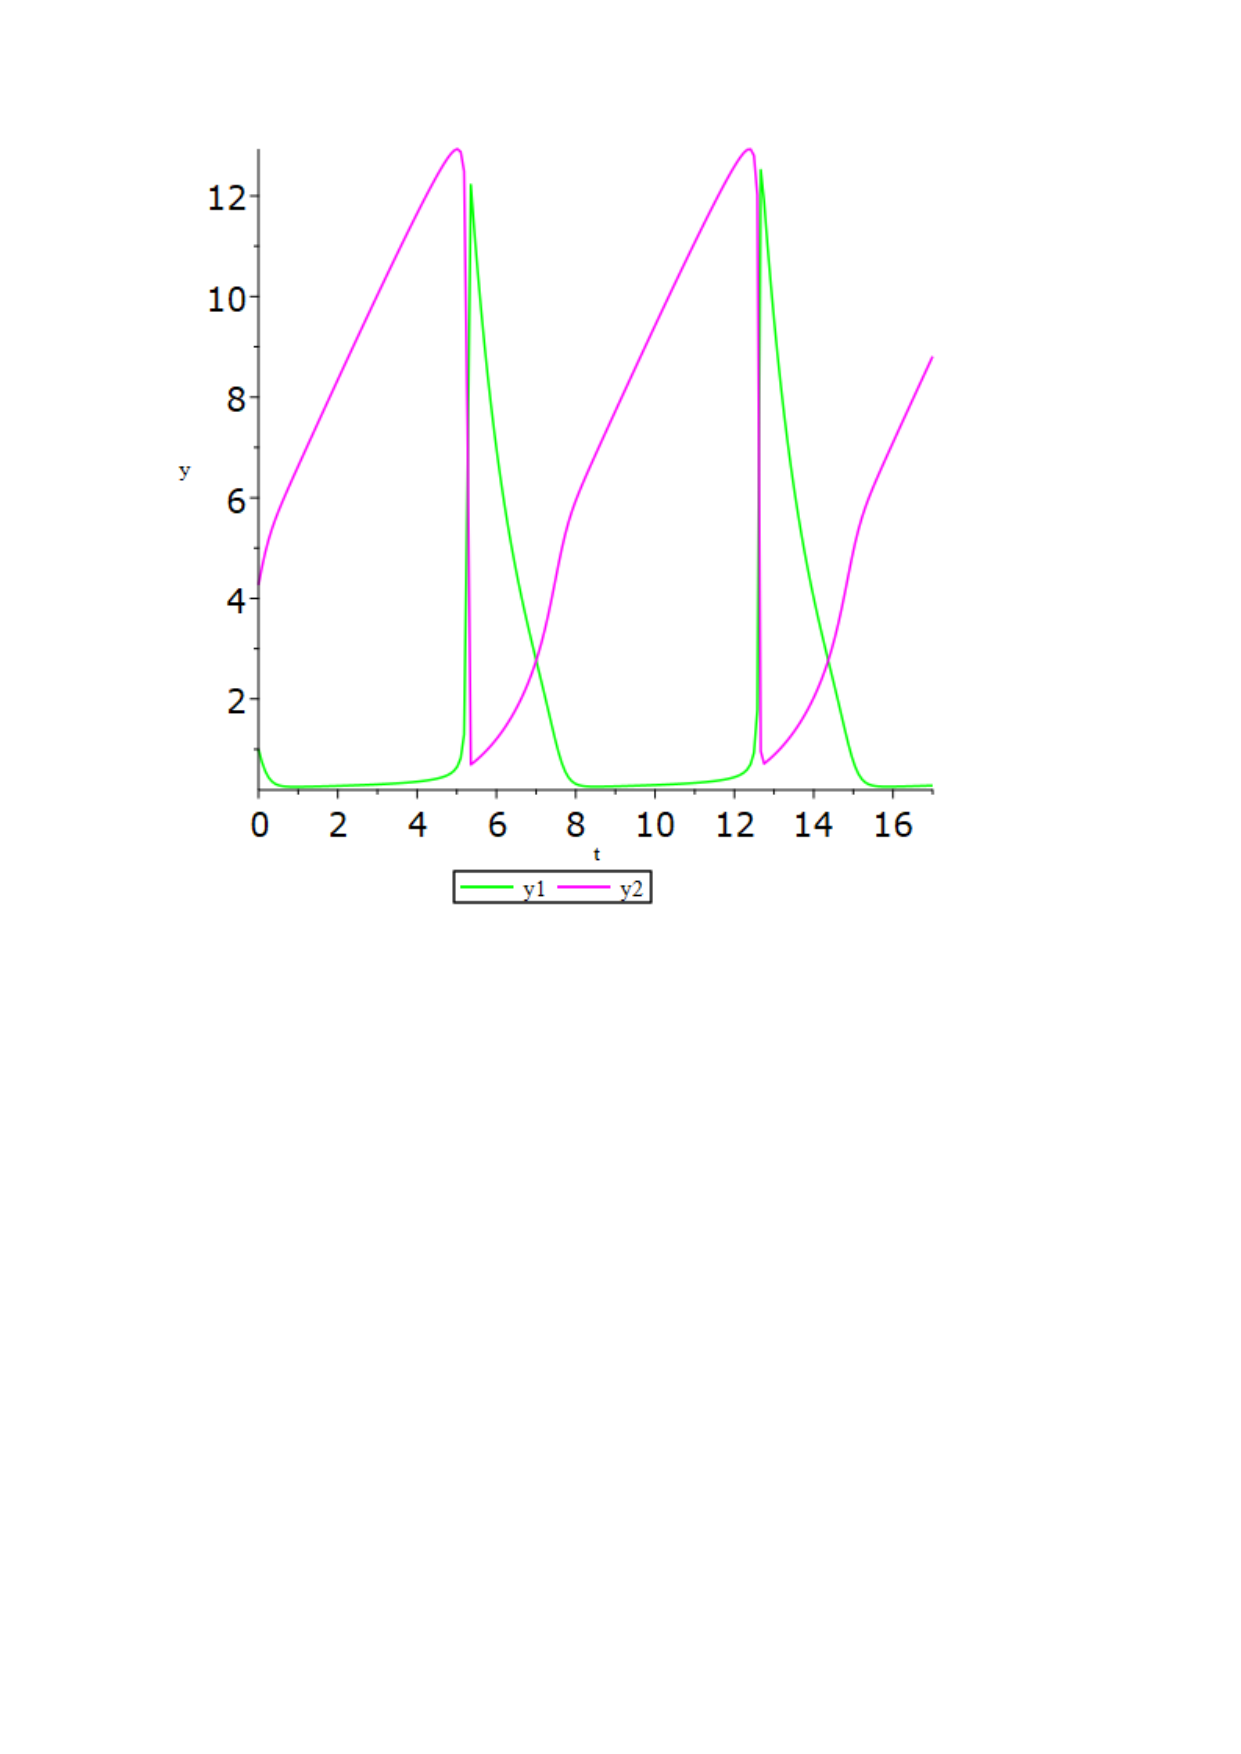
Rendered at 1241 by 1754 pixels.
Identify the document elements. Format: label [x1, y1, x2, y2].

picture [118, 118, 1044, 920]
